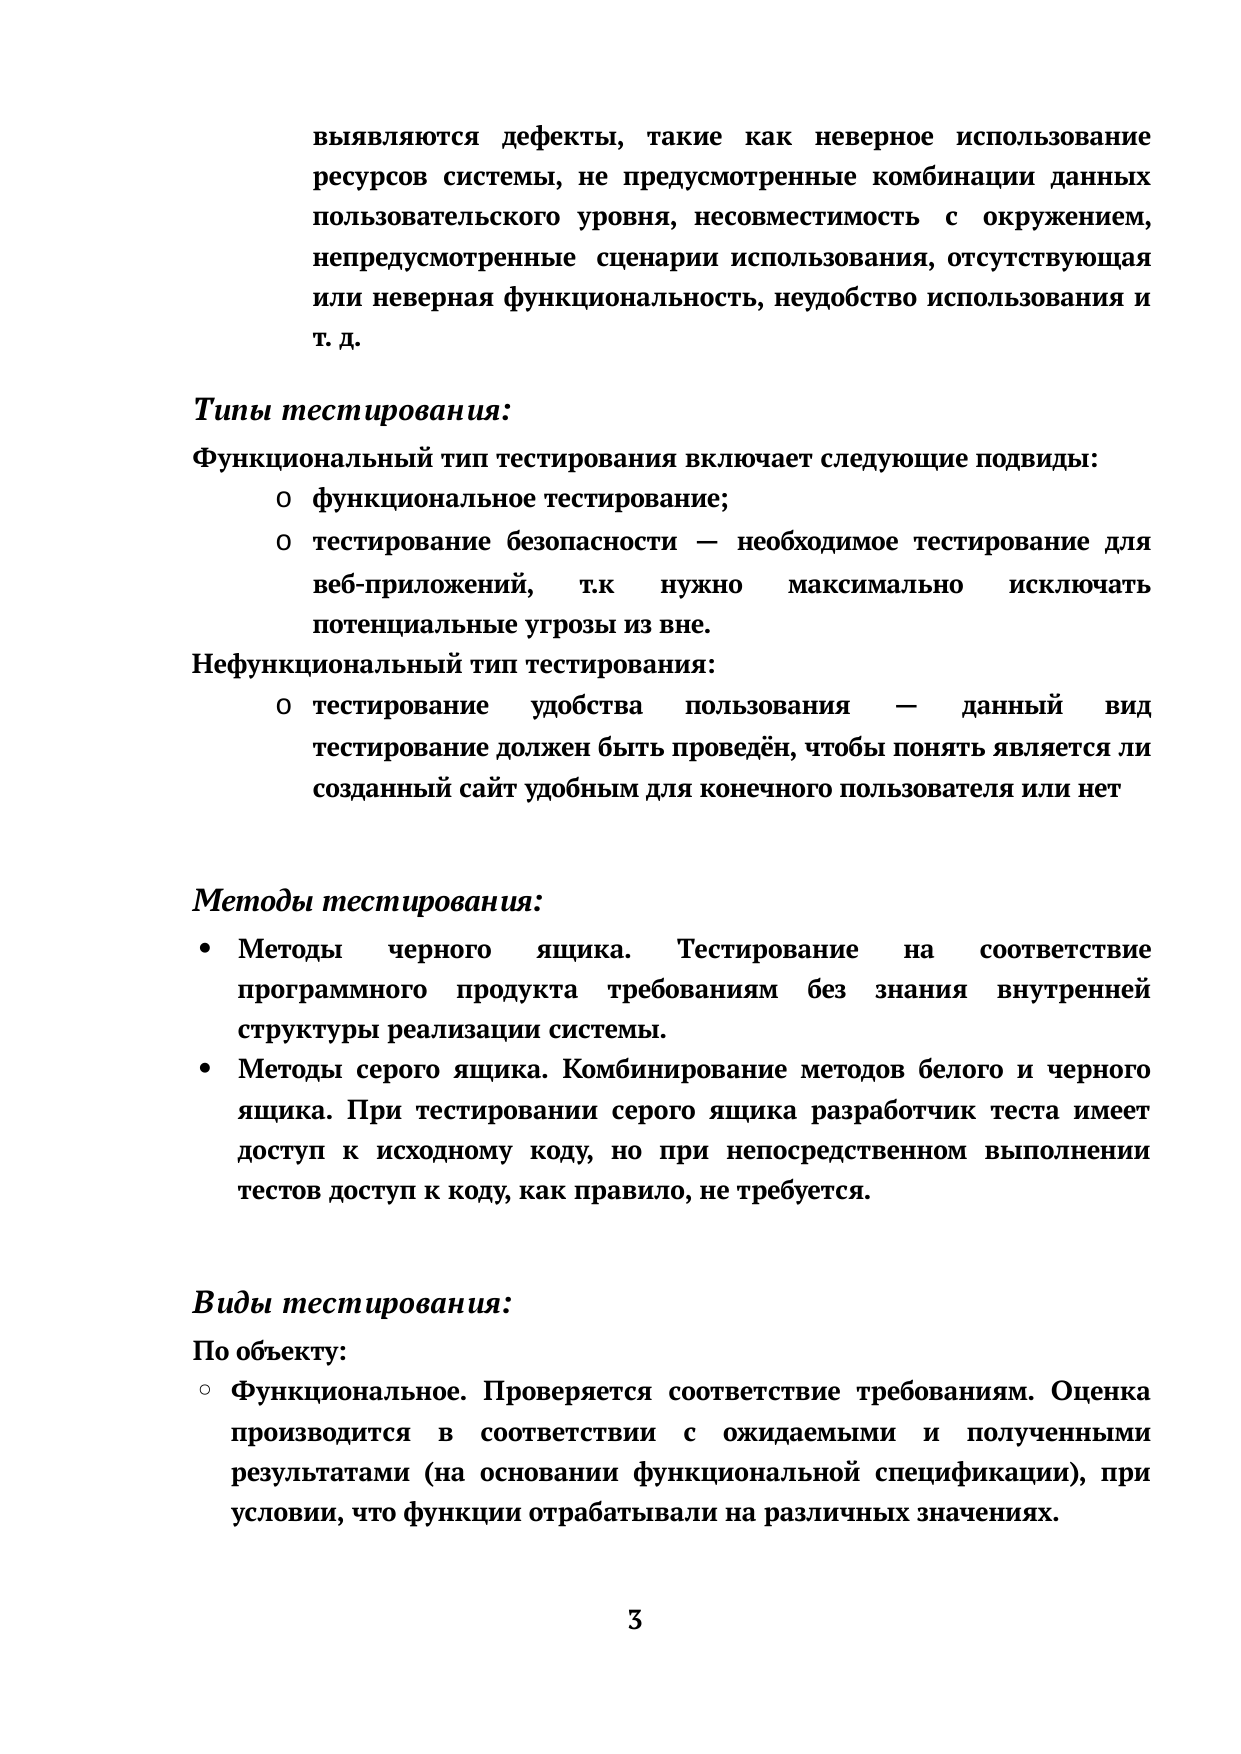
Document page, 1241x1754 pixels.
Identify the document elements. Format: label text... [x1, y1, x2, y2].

list выявляются дефекты, такие как неверное использование ресурсов системы, не предусмотренные комбинации данных пользовательского уровня, несовместимость с окружением, непредусмотренные сценарии использования, отсутствующая или неверная функциональность, неудобство использования и т. д. [275, 118, 1152, 353]
list тестирование удобства пользования — данный вид тестирование должен быть проведён, чтобы понять является ли созданный сайт удобным для конечного пользователя или нет [275, 687, 1152, 803]
subtitle Методы тестирования: [118, 879, 1152, 918]
text Нефункциональный тип тестирования: [118, 647, 1152, 680]
list тестирование безопасности — необходимое тестирование для веб-приложений, т.к нужно максимально исключать потенциальные угрозы из вне. [275, 523, 1152, 640]
list Методы черного ящика. Тестирование на соответствие программного продукта требованиям без знания внутренней структуры реализации системы. [200, 931, 1152, 1045]
subtitle Виды тестирования: [118, 1282, 1152, 1321]
list функциональное тестирование; [275, 480, 1152, 516]
text Функциональный тип тестирования включает следующие подвиды: [118, 440, 1152, 473]
list Функциональное. Проверяется соответствие требованиям. Оценка производится в соответствии с ожидаемыми и полученными результатами (на основании функциональной спецификации), при условии, что функции отрабатывали на различных значениях. [193, 1373, 1152, 1528]
subtitle Типы тестирования: [118, 389, 1152, 427]
text По объекту: [118, 1333, 1152, 1367]
list Методы серого ящика. Комбинирование методов белого и черного ящика. При тестировании серого ящика разработчик теста имеет доступ к исходному коду, но при непосредственном выполнении тестов доступ к коду, как правило, не требуется. [200, 1051, 1152, 1206]
